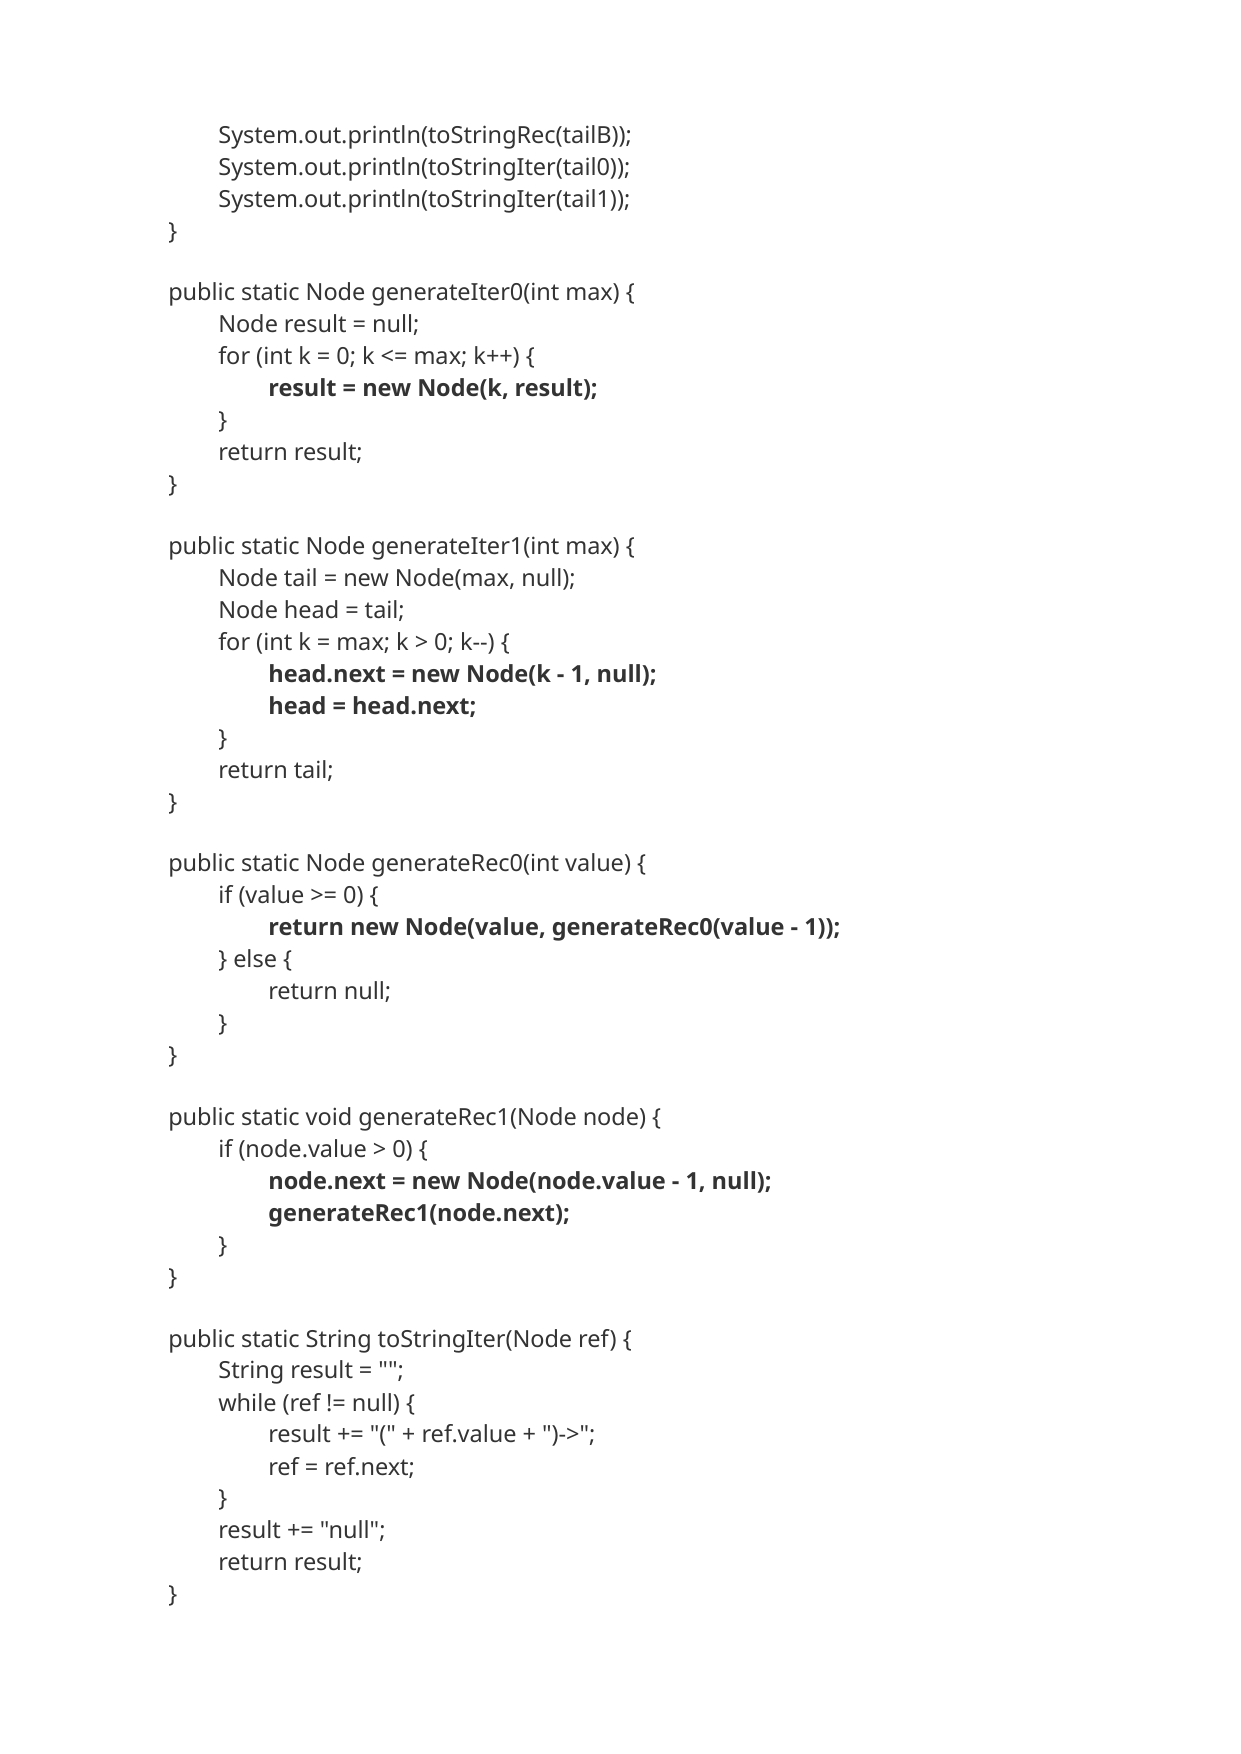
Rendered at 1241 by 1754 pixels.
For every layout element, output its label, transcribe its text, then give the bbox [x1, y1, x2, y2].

text for (int k = max; k > 0; k--) { [118, 625, 1122, 657]
text return new Node(value, generateRec0(value - 1)); [118, 911, 1122, 943]
text System.out.println(toStringRec(tailB)); [118, 118, 1122, 150]
text public static String toStringIter(Node ref) { [118, 1322, 1122, 1354]
text } else { [118, 943, 1122, 975]
text result += "(" + ref.value + ")->"; [118, 1418, 1122, 1450]
text } [118, 404, 1122, 436]
text } [118, 1007, 1122, 1039]
text result = new Node(k, result); [118, 372, 1122, 404]
text public static Node generateRec0(int value) { [118, 847, 1122, 879]
text head = head.next; [118, 689, 1122, 721]
text Node head = tail; [118, 593, 1122, 625]
text for (int k = 0; k <= max; k++) { [118, 340, 1122, 372]
text head.next = new Node(k - 1, null); [118, 657, 1122, 689]
text node.next = new Node(node.value - 1, null); [118, 1164, 1122, 1196]
text return result; [118, 1546, 1122, 1578]
text } [118, 468, 1122, 499]
text } [118, 1578, 1122, 1610]
text public static Node generateIter0(int max) { [118, 276, 1122, 308]
text } [118, 1039, 1122, 1071]
text result += "null"; [118, 1514, 1122, 1546]
text if (node.value > 0) { [118, 1132, 1122, 1164]
text } [118, 1482, 1122, 1514]
text } [118, 214, 1122, 246]
text String result = ""; [118, 1354, 1122, 1386]
text return tail; [118, 753, 1122, 785]
text } [118, 785, 1122, 817]
text Node tail = new Node(max, null); [118, 561, 1122, 593]
text } [118, 721, 1122, 753]
text public static void generateRec1(Node node) { [118, 1100, 1122, 1132]
text if (value >= 0) { [118, 879, 1122, 911]
text } [118, 1228, 1122, 1260]
text public static Node generateIter1(int max) { [118, 529, 1122, 561]
text while (ref != null) { [118, 1386, 1122, 1418]
text return null; [118, 975, 1122, 1007]
text ref = ref.next; [118, 1450, 1122, 1482]
text generateRec1(node.next); [118, 1196, 1122, 1228]
text Node result = null; [118, 308, 1122, 340]
text System.out.println(toStringIter(tail0)); [118, 150, 1122, 182]
text } [118, 1260, 1122, 1292]
text return result; [118, 436, 1122, 468]
text System.out.println(toStringIter(tail1)); [118, 182, 1122, 214]
